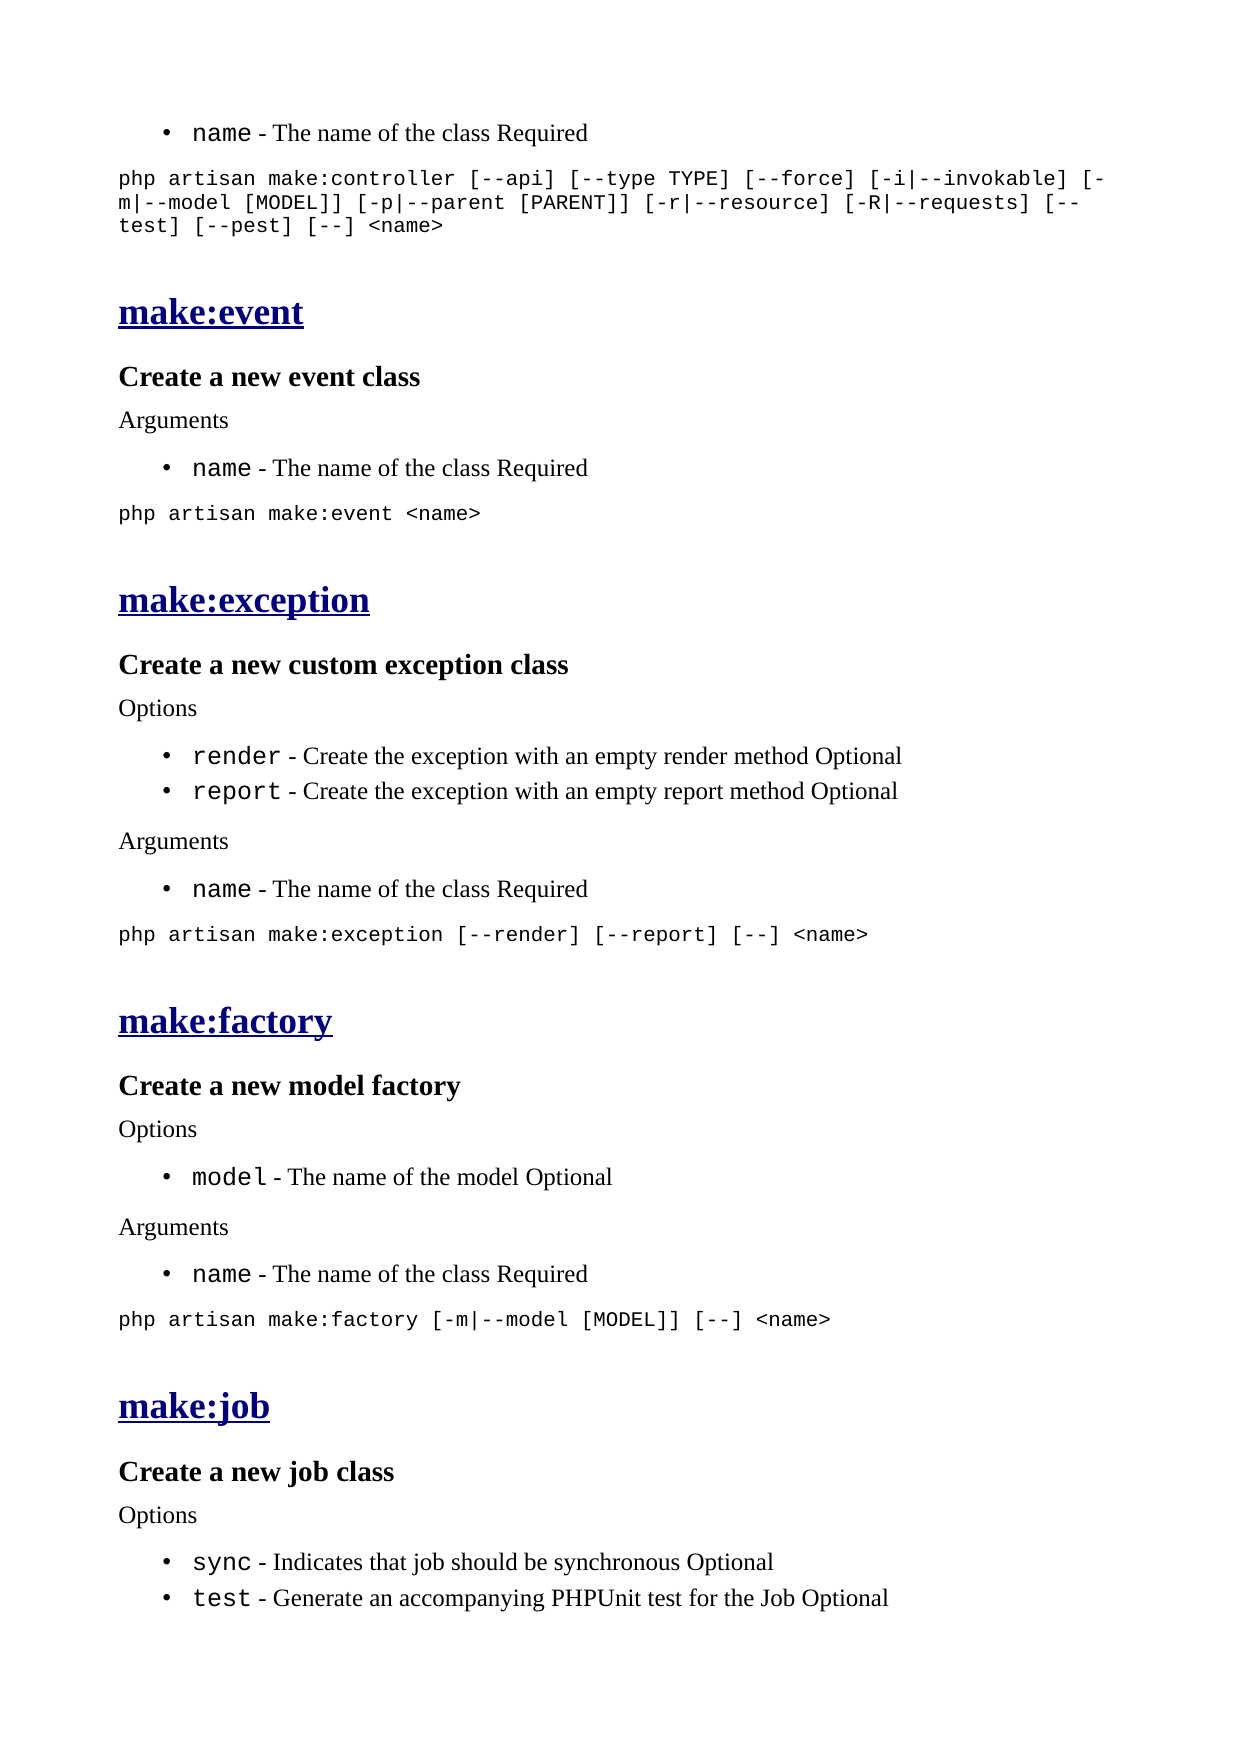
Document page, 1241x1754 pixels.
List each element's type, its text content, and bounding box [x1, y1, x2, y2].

subtitle Create a new custom exception class [118, 647, 1122, 681]
text Options [118, 1114, 1122, 1143]
text Arguments [118, 1212, 1122, 1241]
text Arguments [118, 406, 1122, 434]
text php artisan make:controller [--api] [--type TYPE] [--force] [-i|--invokable] [-m|--model [MODEL]] [-p|--parent [PARENT]] [-r|--resource] [-R|--requests] [--test] [--pest] [--] <name> [118, 168, 1122, 239]
list name - The name of the class Required [162, 453, 1122, 484]
text Options [118, 1500, 1122, 1528]
list model - The name of the model Optional [162, 1162, 1122, 1193]
subtitle make:factory [118, 998, 1122, 1041]
text php artisan make:exception [--render] [--report] [--] <name> [118, 924, 1122, 948]
list test - Generate an accompanying PHPUnit test for the Job Optional [162, 1583, 1122, 1613]
list name - The name of the class Required [162, 1259, 1122, 1290]
text php artisan make:factory [-m|--model [MODEL]] [--] <name> [118, 1309, 1122, 1333]
list report - Create the exception with an empty report method Optional [162, 776, 1122, 807]
text php artisan make:event <name> [118, 503, 1122, 527]
list name - The name of the class Required [162, 874, 1122, 905]
text Options [118, 693, 1122, 722]
subtitle Create a new job class [118, 1454, 1122, 1487]
list render - Create the exception with an empty render method Optional [162, 741, 1122, 772]
subtitle make:exception [118, 577, 1122, 620]
list name - The name of the class Required [162, 118, 1122, 149]
list sync - Indicates that job should be synchronous Optional [162, 1547, 1122, 1578]
subtitle Create a new event class [118, 359, 1122, 393]
text Arguments [118, 826, 1122, 855]
subtitle make:job [118, 1383, 1122, 1427]
subtitle make:event [118, 289, 1122, 332]
subtitle Create a new model factory [118, 1068, 1122, 1102]
